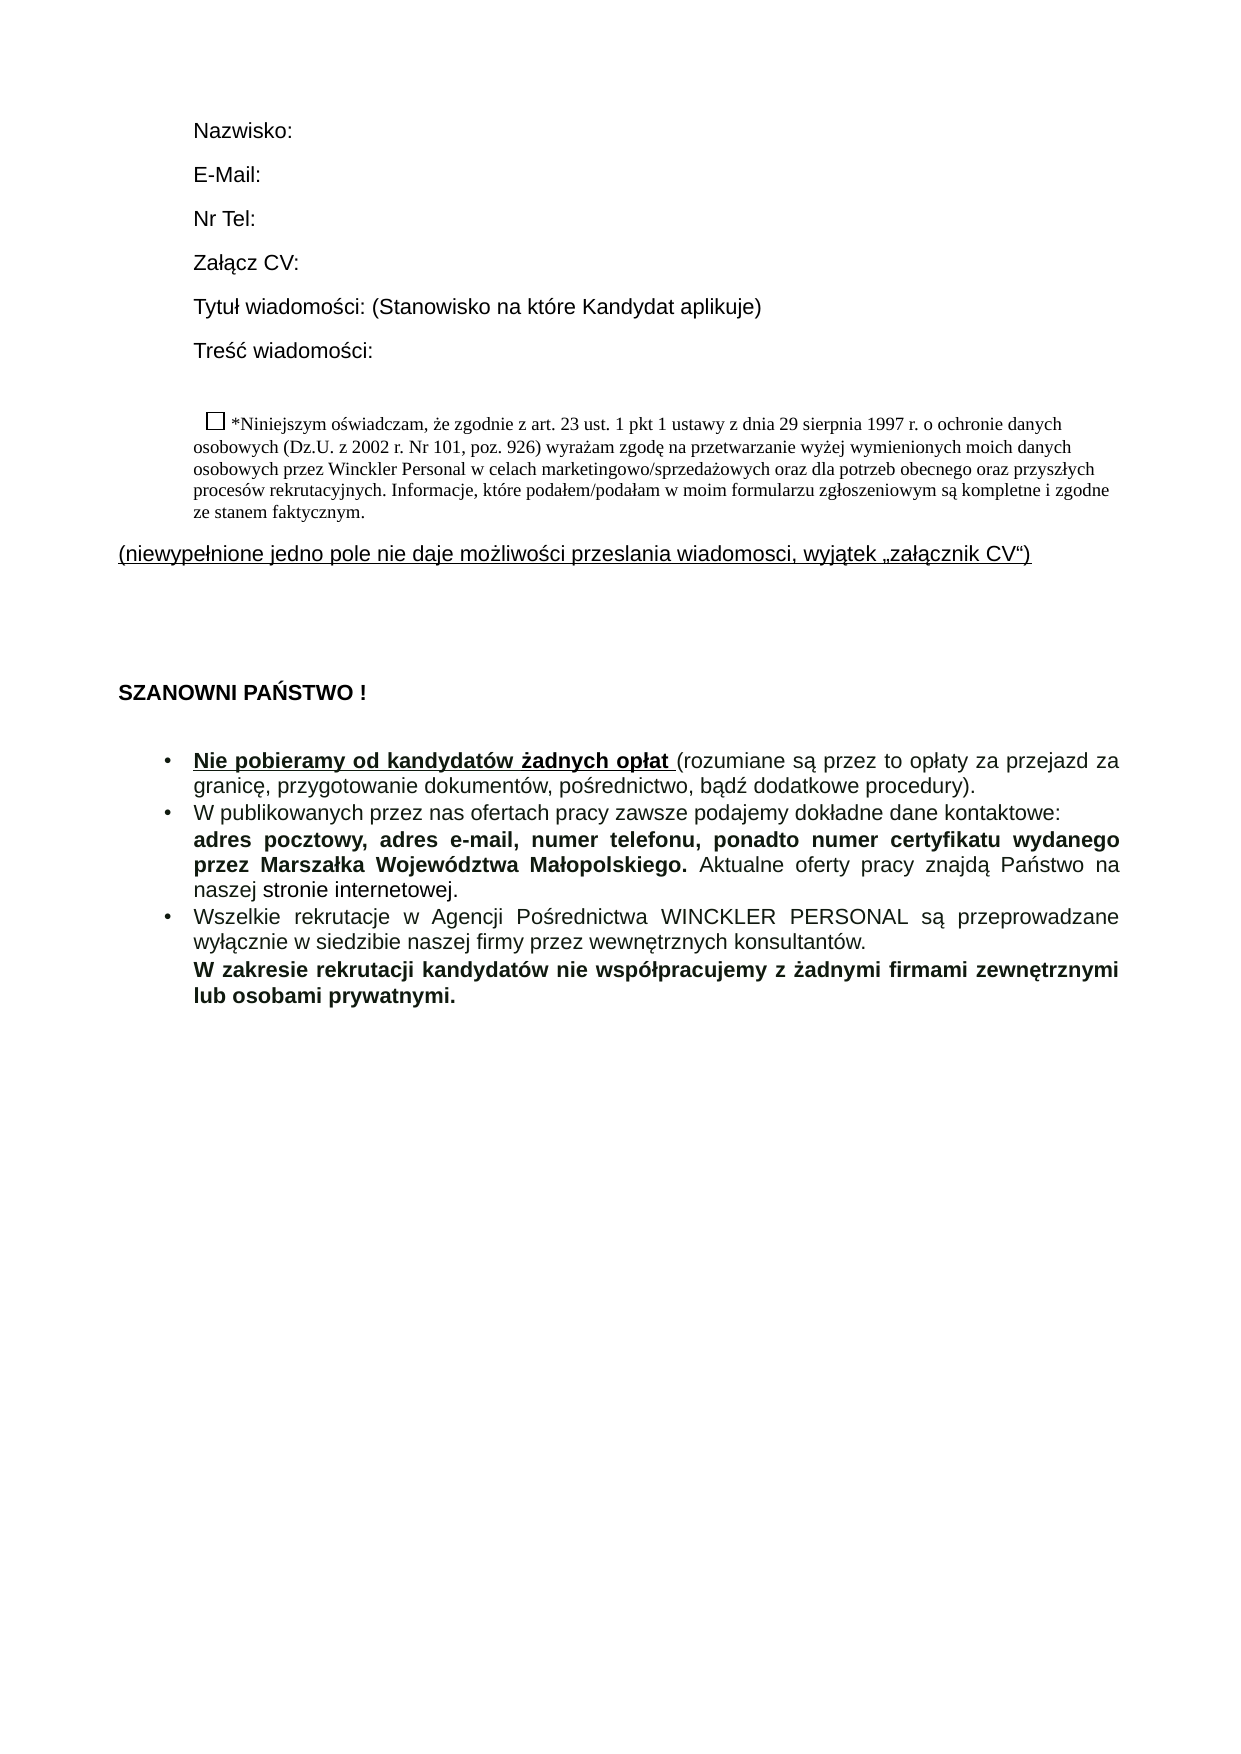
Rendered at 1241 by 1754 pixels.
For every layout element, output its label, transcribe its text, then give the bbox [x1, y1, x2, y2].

list Tytuł wiadomości: (Stanowisko na które Kandydat aplikuje) [156, 294, 1122, 319]
list Nazwisko: [156, 118, 1122, 143]
list Nr Tel: [156, 206, 1122, 231]
list W zakresie rekrutacji kandydatów nie współpracujemy z żadnymi firmami zewnętrznymi lub osobami prywatnymi. [164, 957, 1120, 1008]
list Załącz CV: [156, 250, 1122, 275]
list (niewypełnione jedno pole nie daje możliwości przeslania wiadomosci, wyjątek „załącznik CV“) [118, 541, 1122, 566]
list Wszelkie rekrutacje w Agencji Pośrednictwa WINCKLER PERSONAL są przeprowadzane wyłącznie w siedzibie naszej firmy przez wewnętrznych konsultantów. [164, 904, 1120, 954]
list W publikowanych przez nas ofertach pracy zawsze podajemy dokładne dane kontaktowe: [164, 800, 1120, 825]
list adres pocztowy, adres e-mail, numer telefonu, ponadto numer certyfikatu wydanego przez Marszałka Województwa Małopolskiego. Aktualne oferty pracy znajdą Państwo na naszej stronie internetowej. [164, 827, 1120, 902]
list E-Mail: [156, 162, 1122, 187]
text SZANOWNI PAŃSTWO ! [118, 680, 1122, 705]
list Nie pobieramy od kandydatów żadnych opłat (rozumiane są przez to opłaty za przejazd za granicę, przygotowanie dokumentów, pośrednictwo, bądź dodatkowe procedury). [164, 748, 1120, 798]
list *Niniejszym oświadczam, że zgodnie z art. 23 ust. 1 pkt 1 ustawy z dnia 29 sierpnia 1997 r. o ochronie danych osobowych (Dz.U. z 2002 r. Nr 101, poz. 926) wyrażam zgodę na przetwarzanie wyżej wymienionych moich danych osobowych przez Winckler Personal w celach marketingowo/sprzedażowych oraz dla potrzeb obecnego oraz przyszłych procesów rekrutacyjnych. Informacje, które podałem/podałam w moim formularzu zgłoszeniowym są kompletne i zgodne ze stanem faktycznym. [156, 407, 1122, 522]
list Treść wiadomości: [156, 338, 1122, 363]
